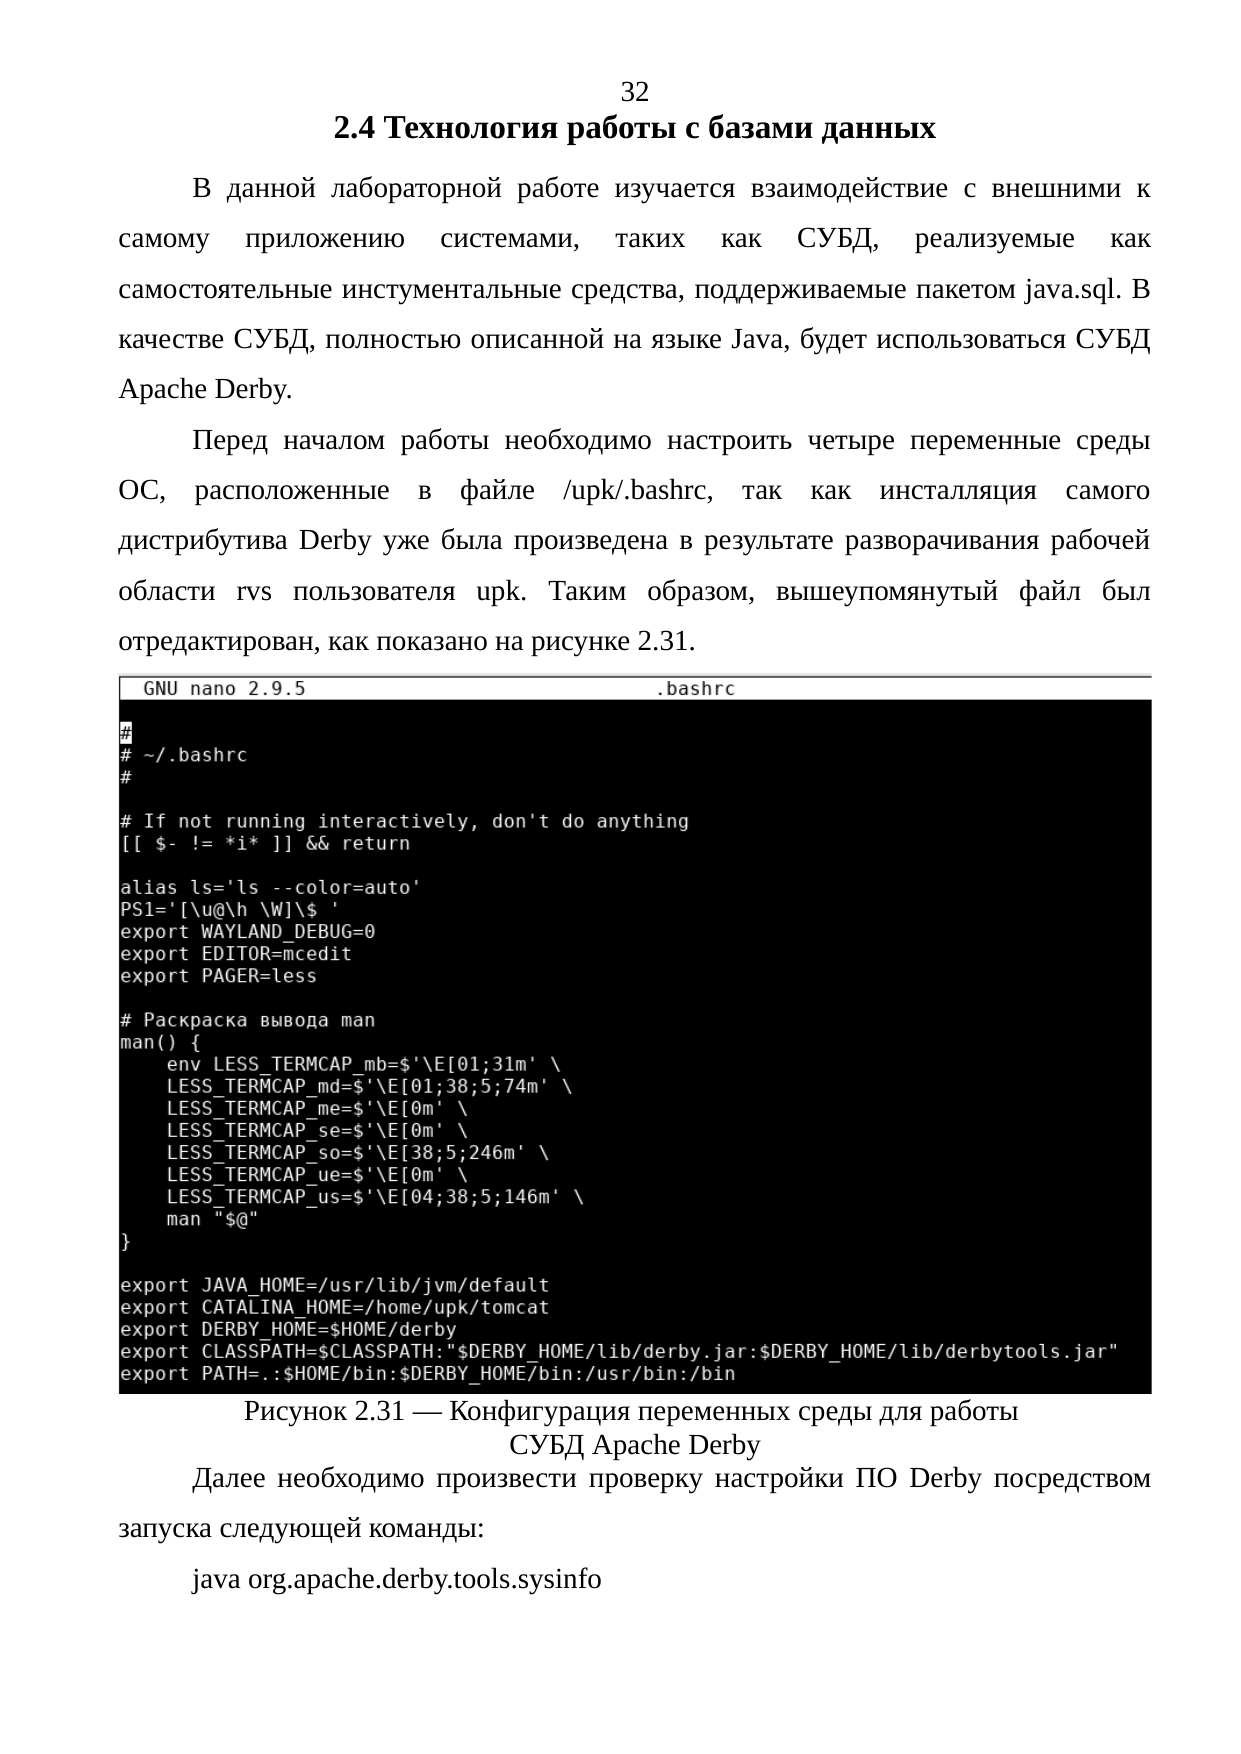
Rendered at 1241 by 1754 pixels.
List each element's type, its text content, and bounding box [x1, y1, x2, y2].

text Далее необходимо произвести проверку настройки ПО Derby посредством запуска следующей команды: [118, 1460, 1152, 1544]
subtitle 2.4 Технология работы с базами данных [118, 107, 1152, 146]
text java org.apache.derby.tools.sysinfo [118, 1561, 1152, 1594]
text Перед началом работы необходимо настроить четыре переменные среды ОС, расположенные в файле /upk/.bashrc, так как инсталляция самого дистрибутива Derby уже была произведена в результате разворачивания рабочей области rvs пользователя upk. Таким образом, вышеупомянутый файл был отредактирован, как показано на рисунке 2.31. [118, 422, 1152, 657]
text В данной лабораторной работе изучается взаимодействие с внешними к самому приложению системами, таких как СУБД, реализуемые как самостоятельные инстументальные средства, поддерживаемые пакетом java.sql. В качестве СУБД, полностью описанной на языке Java, будет использоваться СУБД Apache Derby. [118, 170, 1152, 405]
picture [118, 673, 1152, 1394]
text Рисунок 2.31 — Конфигурация переменных среды для работы СУБД Apache Derby [118, 1394, 1152, 1460]
